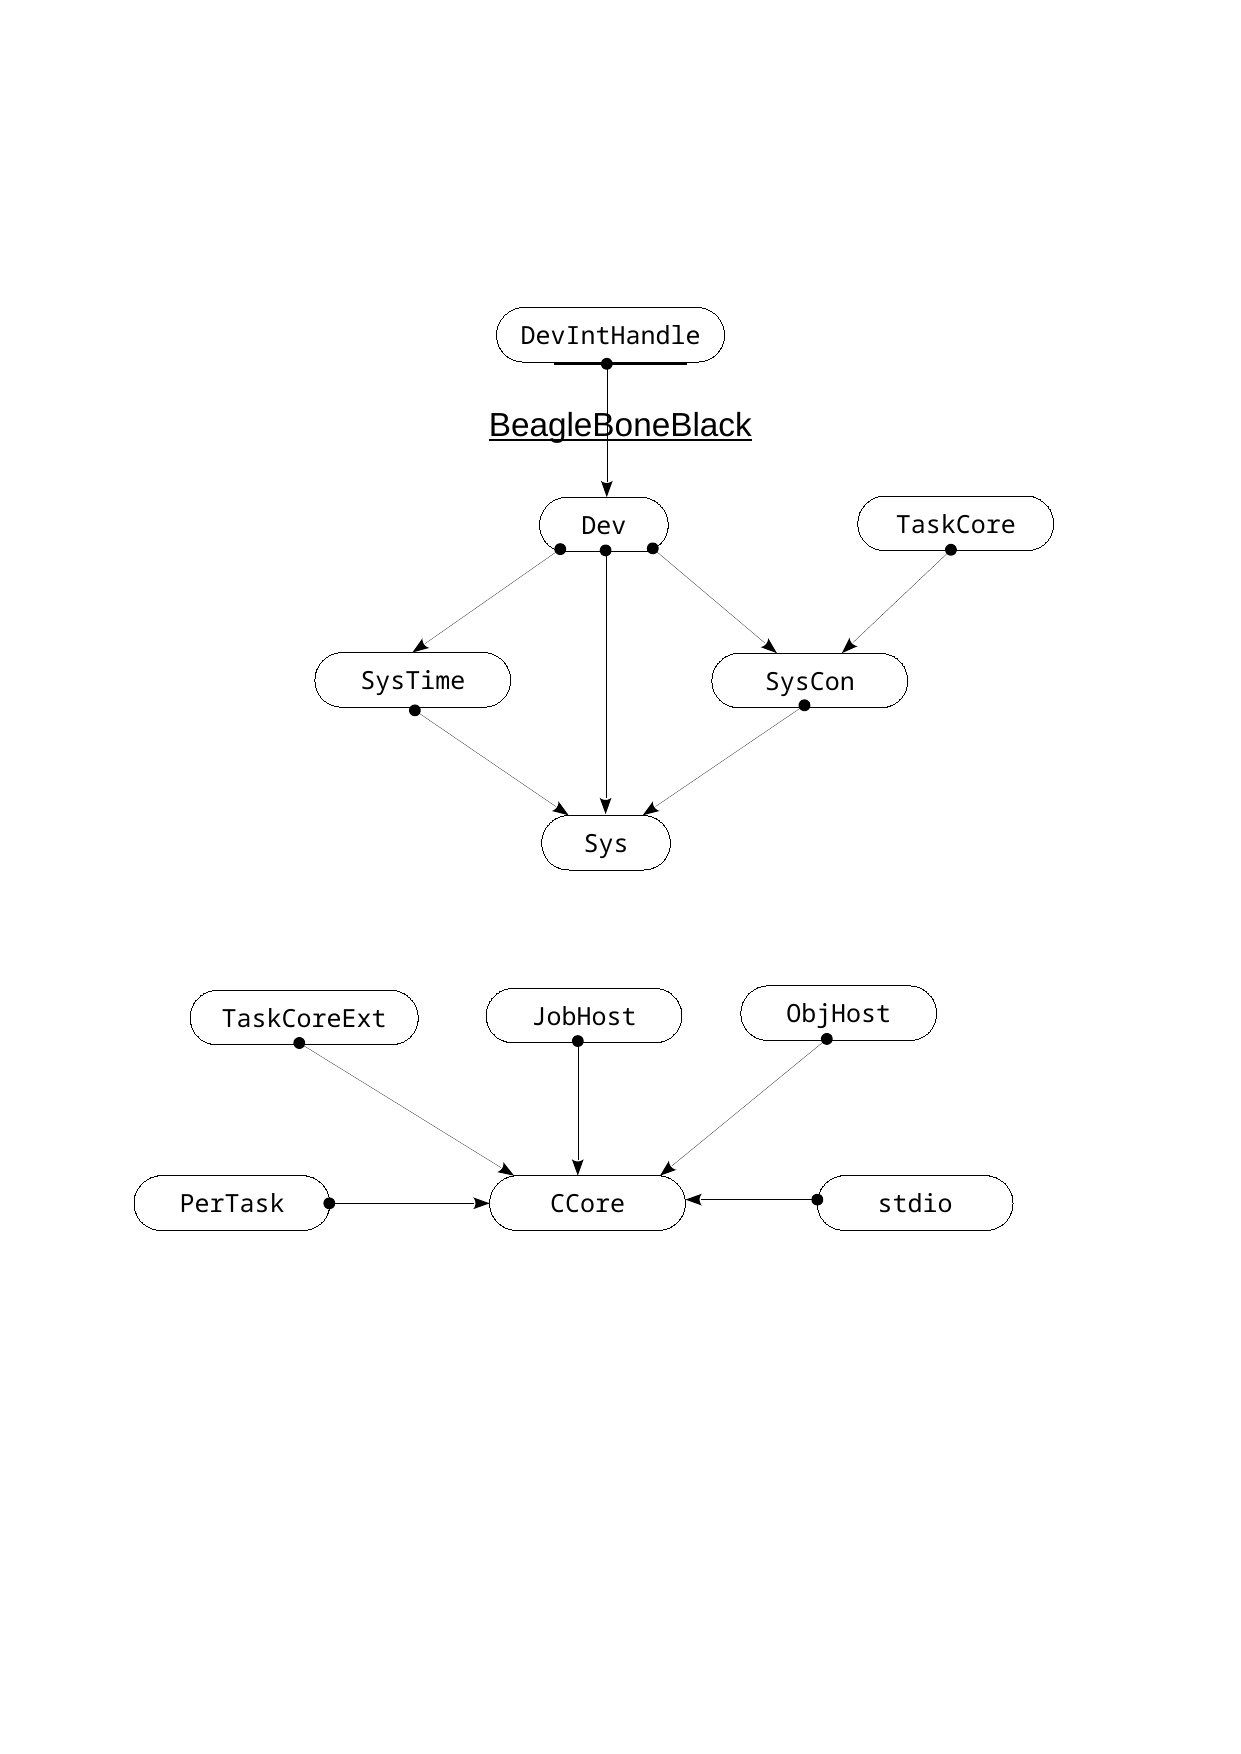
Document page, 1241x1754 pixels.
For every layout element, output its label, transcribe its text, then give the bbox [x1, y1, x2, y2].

subtitle BeagleBoneBlack [608, 405, 1122, 444]
subtitle IXDP465 [118, 329, 601, 368]
subtitle IXDP465 [612, 329, 1122, 368]
subtitle BeagleBoneBlack [118, 405, 607, 444]
